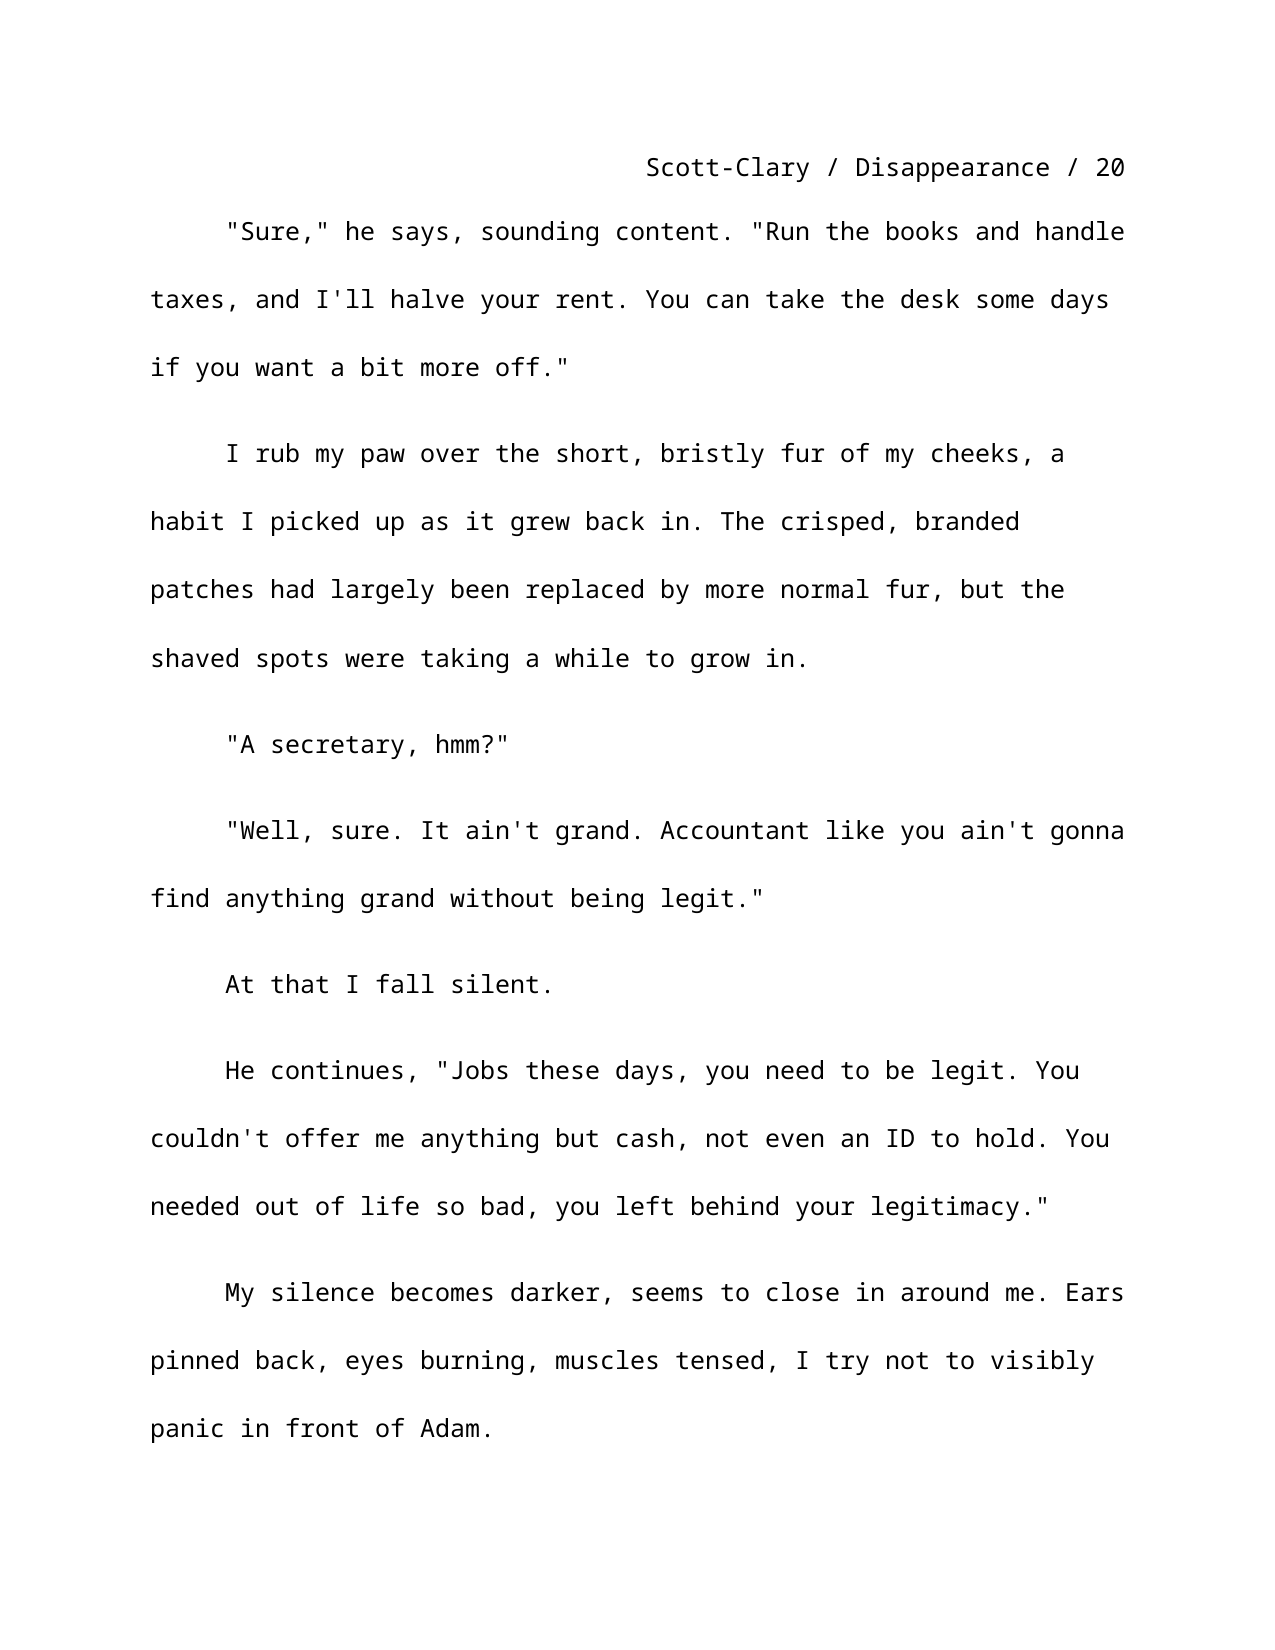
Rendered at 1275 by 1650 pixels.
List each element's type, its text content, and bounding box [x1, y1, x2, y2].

text "A secretary, hmm?" [150, 726, 1125, 760]
text I rub my paw over the short, bristly fur of my cheeks, a habit I picked up as it grew back in. The crisped, branded patches had largely been replaced by more normal fur, but the shaved spots were taking a while to grow in. [150, 436, 1125, 674]
text "Sure," he says, sounding content. "Run the books and handle taxes, and I'll halve your rent. You can take the desk some days if you want a bit more off." [150, 213, 1125, 384]
text At that I fall silent. [150, 966, 1125, 1001]
text He continues, "Jobs these days, you need to be legit. You couldn't offer me anything but cash, not even an ID to hold. You needed out of life so bad, you left behind your legitimacy." [150, 1052, 1125, 1223]
text "Well, sure. It ain't grand. Accountant like you ain't gonna find anything grand without being legit." [150, 812, 1125, 914]
text My silence becomes darker, seems to close in around me. Ears pinned back, eyes burning, muscles tensed, I try not to visibly panic in front of Adam. [150, 1275, 1125, 1445]
